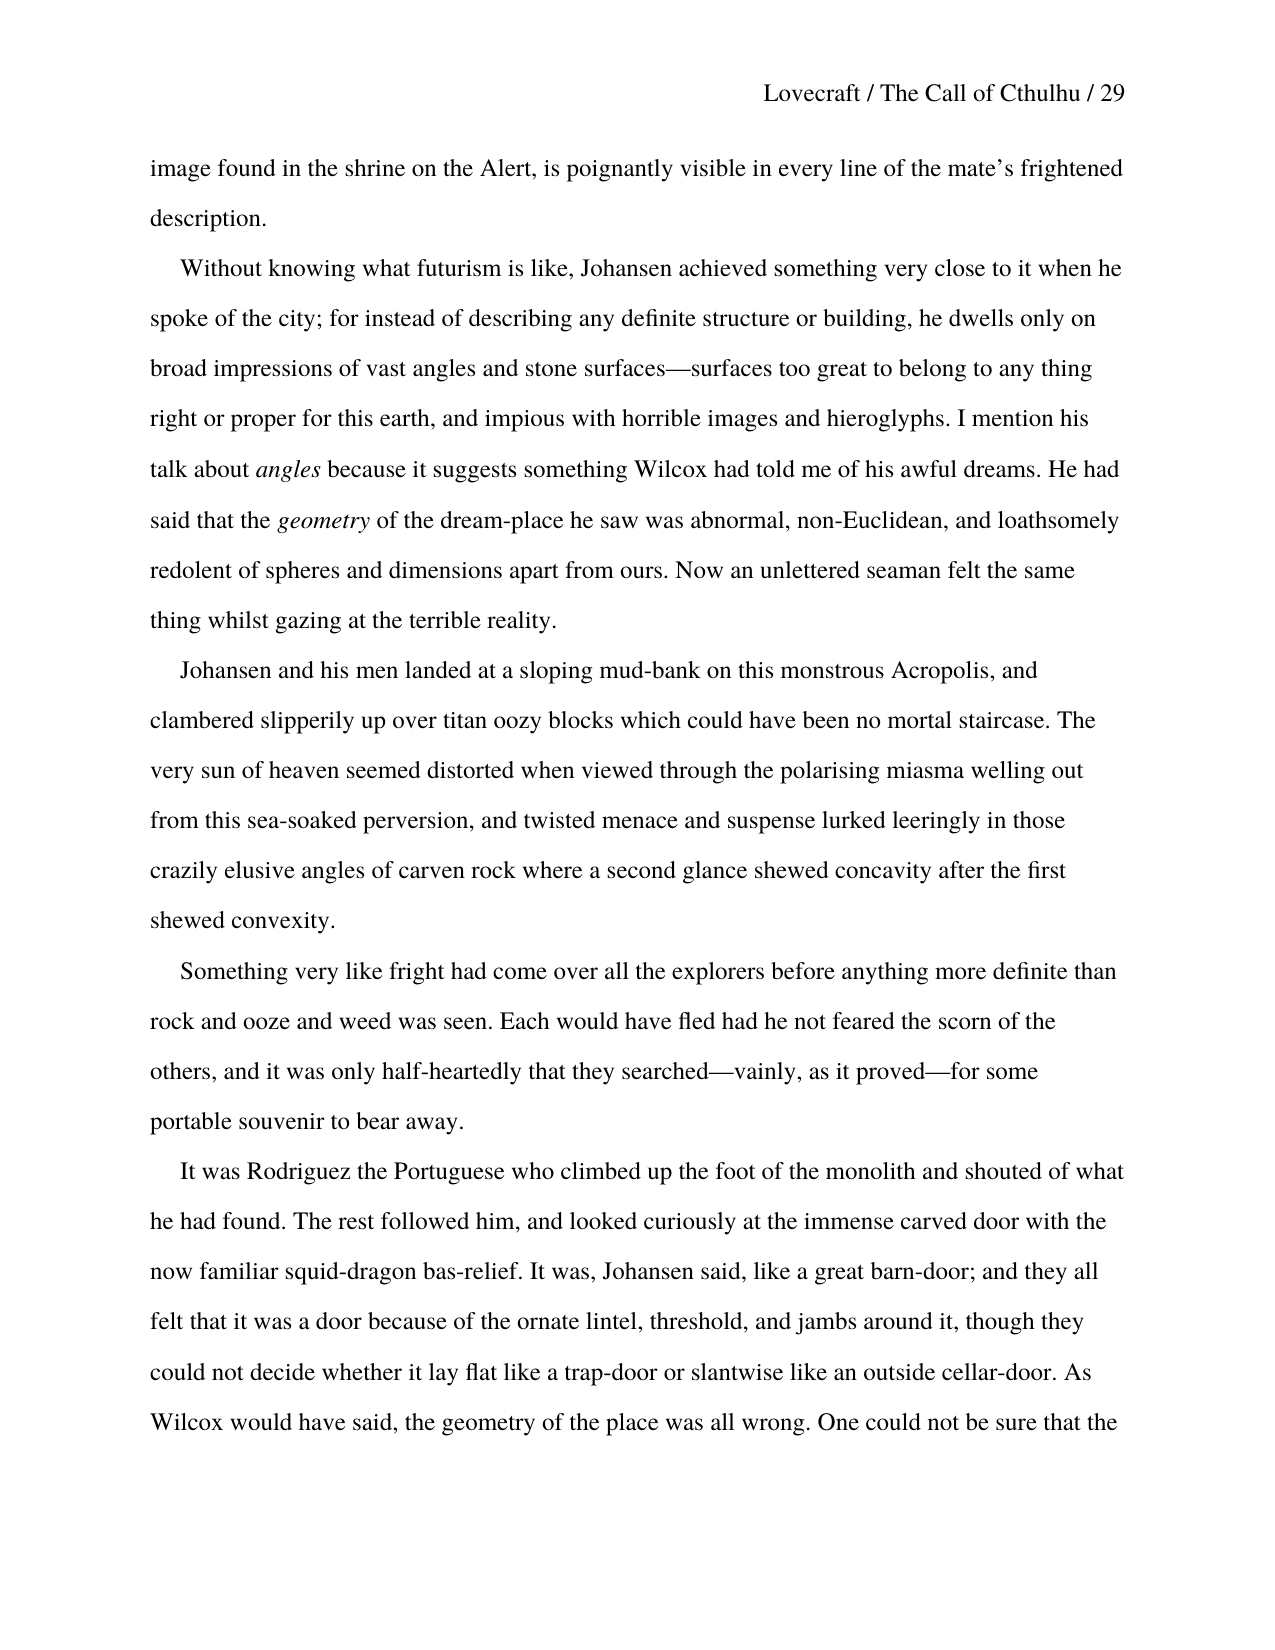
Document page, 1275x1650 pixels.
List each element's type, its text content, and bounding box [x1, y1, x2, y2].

text It was Rodriguez the Portuguese who climbed up the foot of the monolith and shouted of what he had found. The rest followed him, and looked curiously at the immense carved door with the now familiar squid-dragon bas-relief. It was, Johansen said, like a great barn-door; and they all felt that it was a door because of the ornate lintel, threshold, and jambs around it, though they could not decide whether it lay flat like a trap-door or slantwise like an outside cellar-door. As Wilcox would have said, the geometry of the place was all wrong. One could not be sure that the [150, 1153, 1125, 1437]
text Johansen and his men landed at a sloping mud-bank on this monstrous Acropolis, and clambered slipperily up over titan oozy blocks which could have been no mortal staircase. The very sun of heaven seemed distorted when viewed through the polarising miasma welling out from this sea-soaked perversion, and twisted menace and suspense lurked leeringly in those crazily elusive angles of carven rock where a second glance shewed concavity after the first shewed convexity. [150, 652, 1125, 936]
text Something very like fright had come over all the explorers before anything more definite than rock and ooze and weed was seen. Each would have fled had he not feared the scorn of the others, and it was only half-heartedly that they searched—vainly, as it proved—for some portable souvenir to bear away. [150, 953, 1125, 1136]
text image found in the shrine on the Alert, is poignantly visible in every line of the mate’s frightened description. [150, 150, 1125, 233]
text Without knowing what futurism is like, Johansen achieved something very close to it when he spoke of the city; for instead of describing any definite structure or building, he dwells only on broad impressions of vast angles and stone surfaces—surfaces too great to belong to any thing right or proper for this earth, and impious with horrible images and hieroglyphs. I mention his talk about angles because it suggests something Wilcox had told me of his awful dreams. He had said that the geometry of the dream-place he saw was abnormal, non-Euclidean, and loathsomely redolent of spheres and dimensions apart from ours. Now an unlettered seaman felt the same thing whilst gazing at the terrible reality. [150, 250, 1125, 635]
